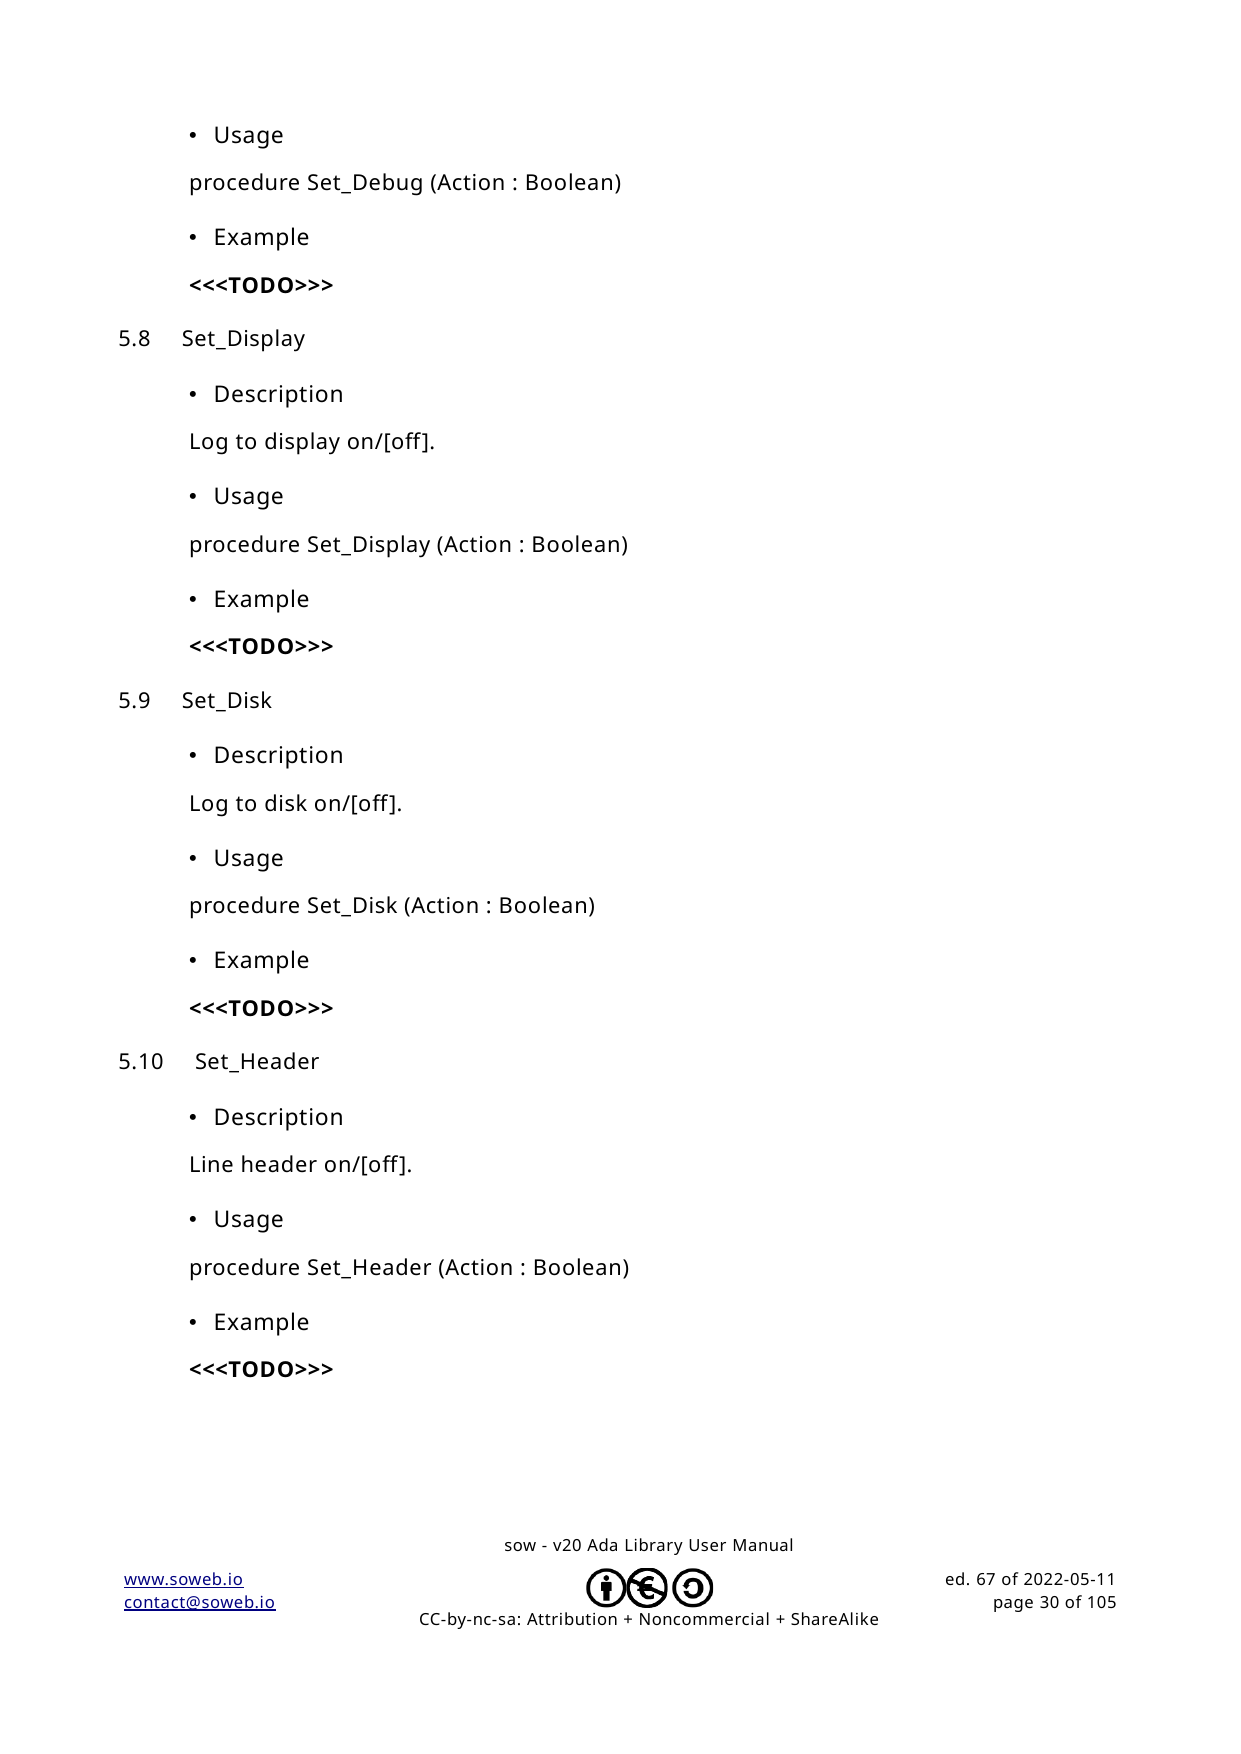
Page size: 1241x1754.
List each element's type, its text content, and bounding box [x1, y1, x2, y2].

subtitle Usage [189, 841, 1122, 872]
text <<<TODO>>> [189, 270, 1122, 300]
picture [672, 1568, 714, 1608]
text Line header on/[off]. [189, 1149, 1122, 1179]
subtitle Usage [189, 1202, 1122, 1234]
text procedure Set_Display (Action : Boolean) [189, 528, 1122, 558]
text Log to disk on/[off]. [189, 787, 1122, 817]
subtitle Example [189, 582, 1122, 613]
text procedure Set_Debug (Action : Boolean) [189, 167, 1122, 197]
subtitle Set_Header [118, 1046, 1122, 1076]
subtitle Example [189, 1305, 1122, 1336]
text <<<TODO>>> [189, 993, 1122, 1023]
text <<<TODO>>> [189, 1354, 1122, 1384]
subtitle Description [189, 377, 1122, 408]
subtitle Example [189, 221, 1122, 252]
text <<<TODO>>> [189, 631, 1122, 661]
subtitle Description [189, 1100, 1122, 1131]
subtitle Set_Display [118, 323, 1122, 353]
subtitle Example [189, 944, 1122, 975]
picture [585, 1568, 668, 1608]
subtitle Description [189, 738, 1122, 770]
subtitle Usage [189, 118, 1122, 149]
text Log to display on/[off]. [189, 426, 1122, 456]
text procedure Set_Disk (Action : Boolean) [189, 890, 1122, 920]
subtitle Set_Disk [118, 685, 1122, 715]
subtitle Usage [189, 479, 1122, 511]
text procedure Set_Header (Action : Boolean) [189, 1251, 1122, 1281]
